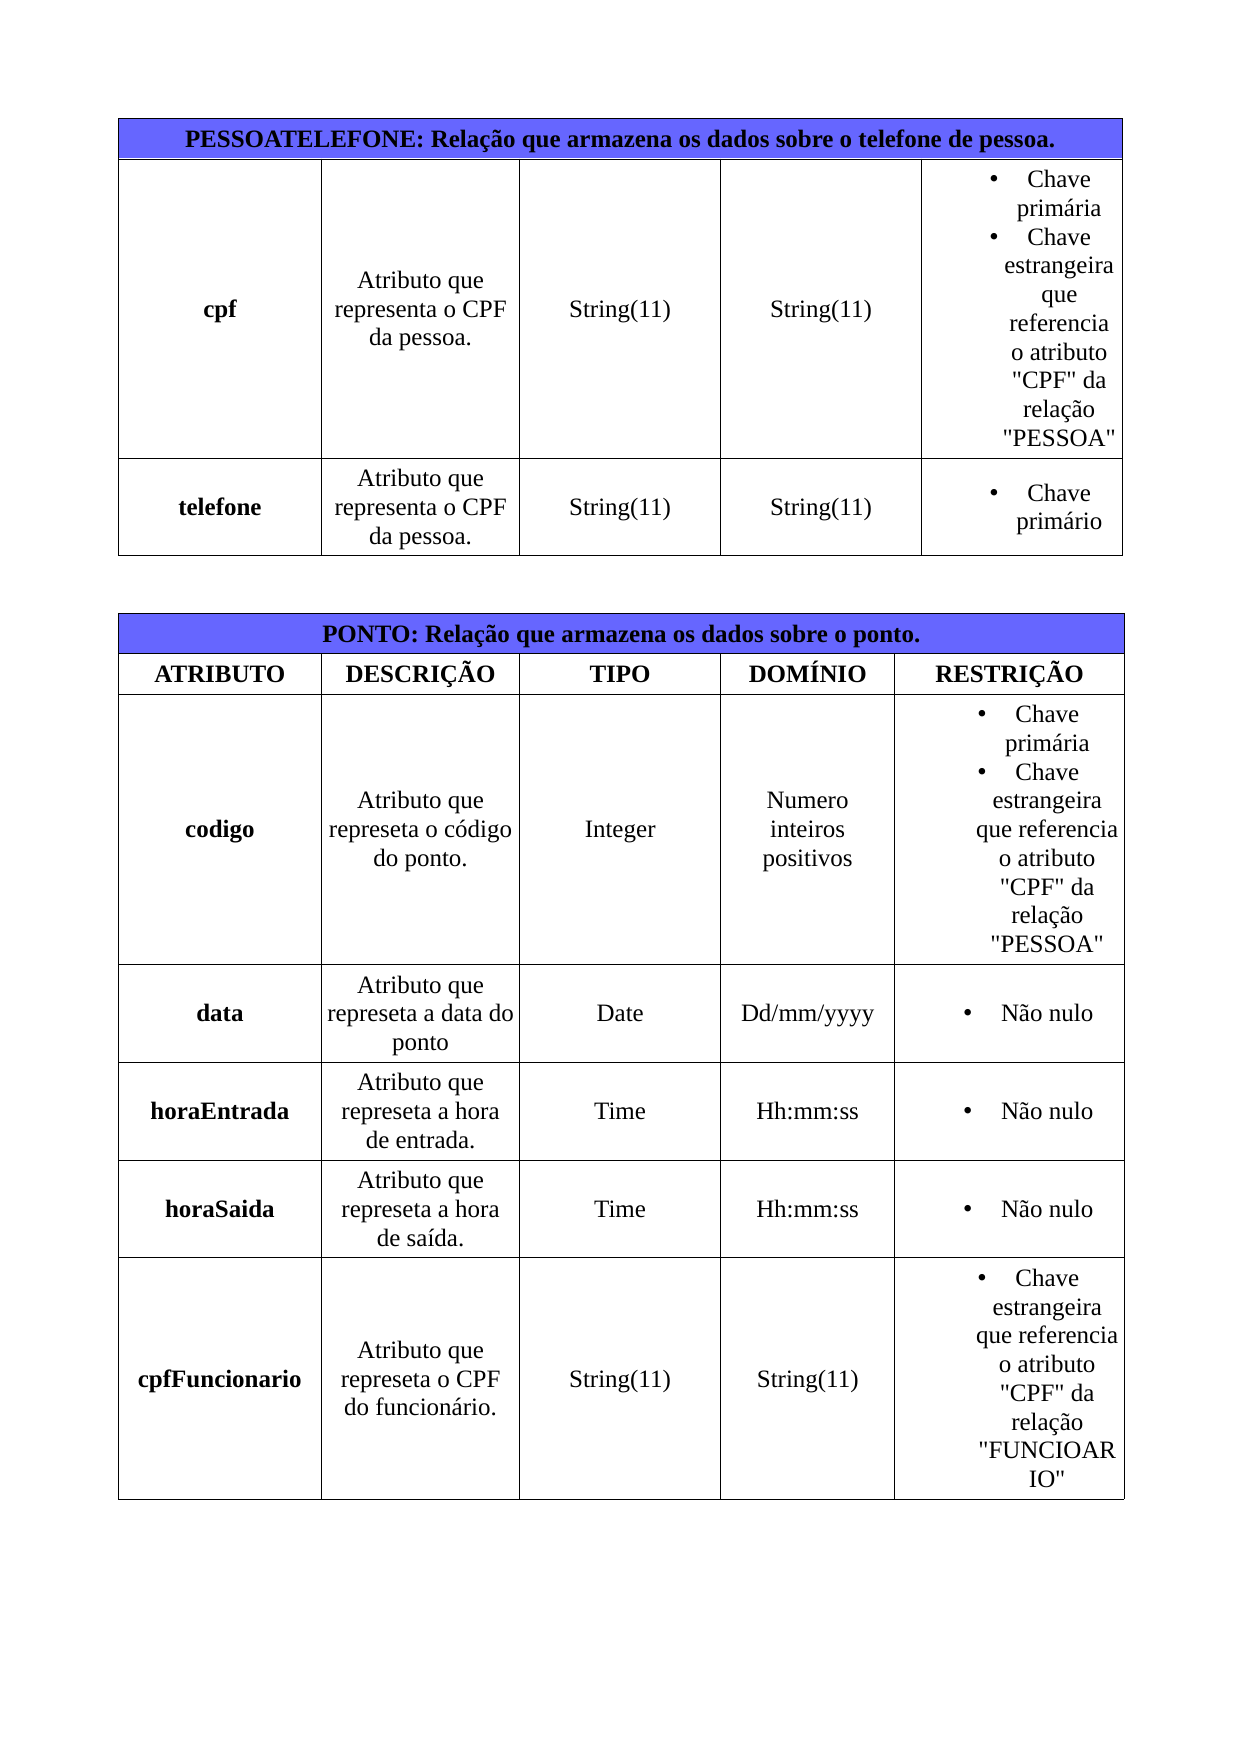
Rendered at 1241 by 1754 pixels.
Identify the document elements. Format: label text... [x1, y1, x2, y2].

table_cell Chave estrangeira que referencia o atributo "CPF" da relação "FUNCIOARIO" [895, 1258, 1124, 1499]
table_cell String(11) [520, 459, 720, 555]
table_cell Chave primário [922, 459, 1122, 555]
table_cell Integer [520, 695, 720, 964]
table_cell cpfFuncionario [119, 1258, 321, 1499]
table_cell Atributo que representa o CPF da pessoa. [322, 160, 519, 457]
table_cell Atributo que represeta a hora de entrada. [322, 1063, 519, 1159]
table_cell Chave primária Chave estrangeira que referencia o atributo "CPF" da relação "PESSOA" [922, 160, 1122, 457]
table_cell Atributo que represeta a hora de saída. [322, 1161, 519, 1257]
table_cell RESTRIÇÃO [895, 654, 1124, 693]
table_cell Não nulo [895, 1063, 1124, 1159]
table_header PESSOATELEFONE: Relação que armazena os dados sobre o telefone de pessoa. [119, 119, 1122, 158]
table_cell TIPO [520, 654, 720, 693]
table_cell Não nulo [895, 1161, 1124, 1257]
table_cell String(11) [721, 459, 921, 555]
table_cell Time [520, 1063, 720, 1159]
table_cell Time [520, 1161, 720, 1257]
table_cell DOMÍNIO [721, 654, 894, 693]
table_cell ATRIBUTO [119, 654, 321, 693]
table_cell Não nulo [895, 965, 1124, 1062]
table_cell data [119, 965, 321, 1062]
table_cell DESCRIÇÃO [322, 654, 519, 693]
table_cell codigo [119, 695, 321, 964]
table_cell String(11) [520, 1258, 720, 1499]
table_cell Chave primária Chave estrangeira que referencia o atributo "CPF" da relação "PESSOA" [895, 695, 1124, 964]
table_cell Atributo que represeta o CPF do funcionário. [322, 1258, 519, 1499]
table_header PONTO: Relação que armazena os dados sobre o ponto. [119, 614, 1124, 653]
table_cell Hh:mm:ss [721, 1063, 894, 1159]
table_cell horaEntrada [119, 1063, 321, 1159]
table_cell Hh:mm:ss [721, 1161, 894, 1257]
table_cell telefone [119, 459, 321, 555]
table_cell Atributo que represeta o código do ponto. [322, 695, 519, 964]
table_cell horaSaida [119, 1161, 321, 1257]
table_cell String(11) [520, 160, 720, 457]
table_cell Dd/mm/yyyy [721, 965, 894, 1062]
table_cell Atributo que representa o CPF da pessoa. [322, 459, 519, 555]
table_cell cpf [119, 160, 321, 457]
table_cell Date [520, 965, 720, 1062]
table_cell Numero inteiros positivos [721, 695, 894, 964]
table_cell String(11) [721, 1258, 894, 1499]
table_cell String(11) [721, 160, 921, 457]
table_cell Atributo que represeta a data do ponto [322, 965, 519, 1062]
